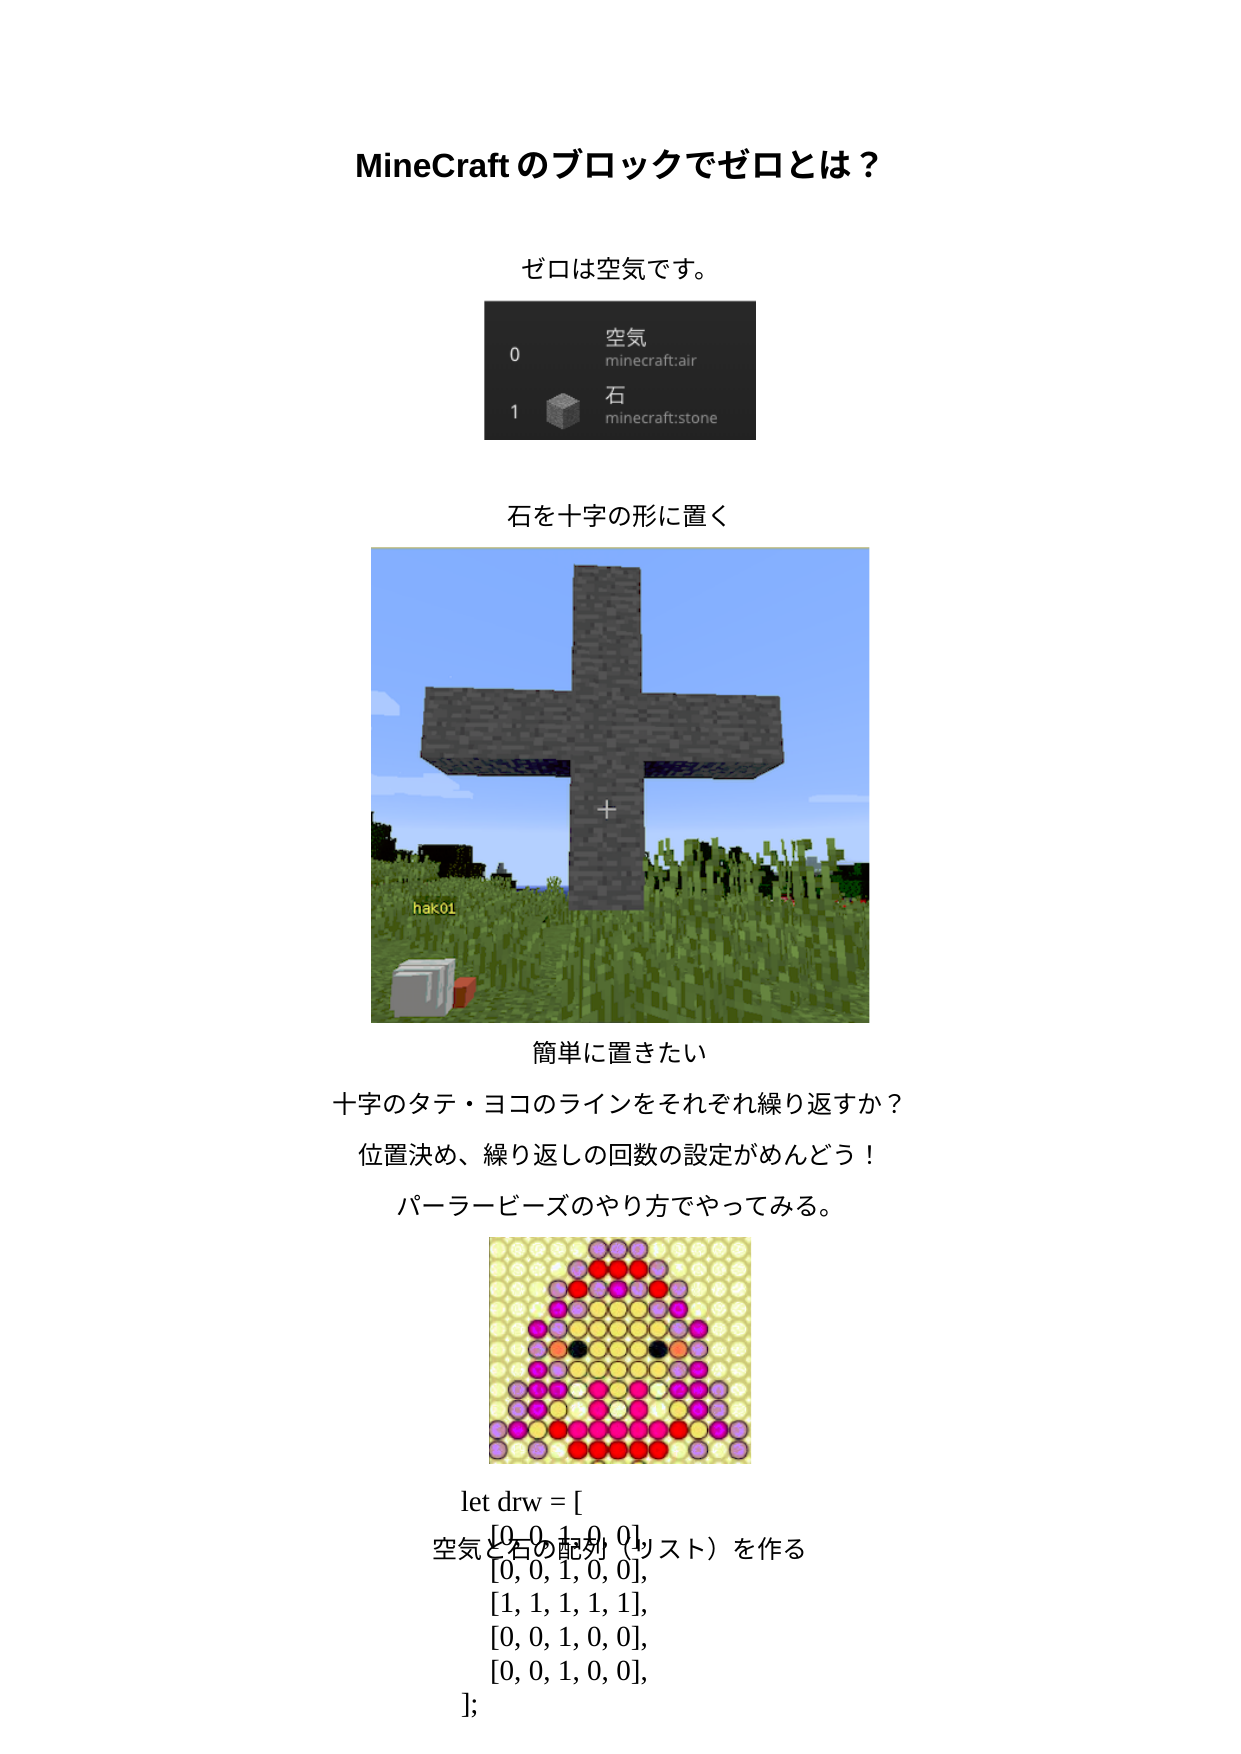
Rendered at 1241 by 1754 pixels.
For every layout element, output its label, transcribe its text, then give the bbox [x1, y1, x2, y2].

text 石を十字の形に置く [118, 497, 1122, 533]
text 空気と石の配列（リスト）を作る [118, 1529, 493, 1565]
picture [371, 547, 870, 1023]
picture [489, 1237, 752, 1464]
text パーラービーズのやり方でやってみる。 [118, 1186, 1122, 1223]
text 十字のタテ・ヨコのラインをそれぞれ繰り返すか？ [118, 1085, 1122, 1121]
picture [484, 300, 756, 440]
subtitle MineCraftのブロックでゼロとは？ [118, 139, 1122, 187]
text 空気と石の配列（リスト）を作る [626, 1529, 1122, 1565]
text 空気と石の配列（リスト）を作る [489, 1529, 635, 1565]
text ゼロは空気です。 [118, 249, 1122, 285]
text 位置決め、繰り返しの回数の設定がめんどう！ [118, 1136, 1122, 1172]
text 簡単に置きたい [118, 1034, 1122, 1070]
